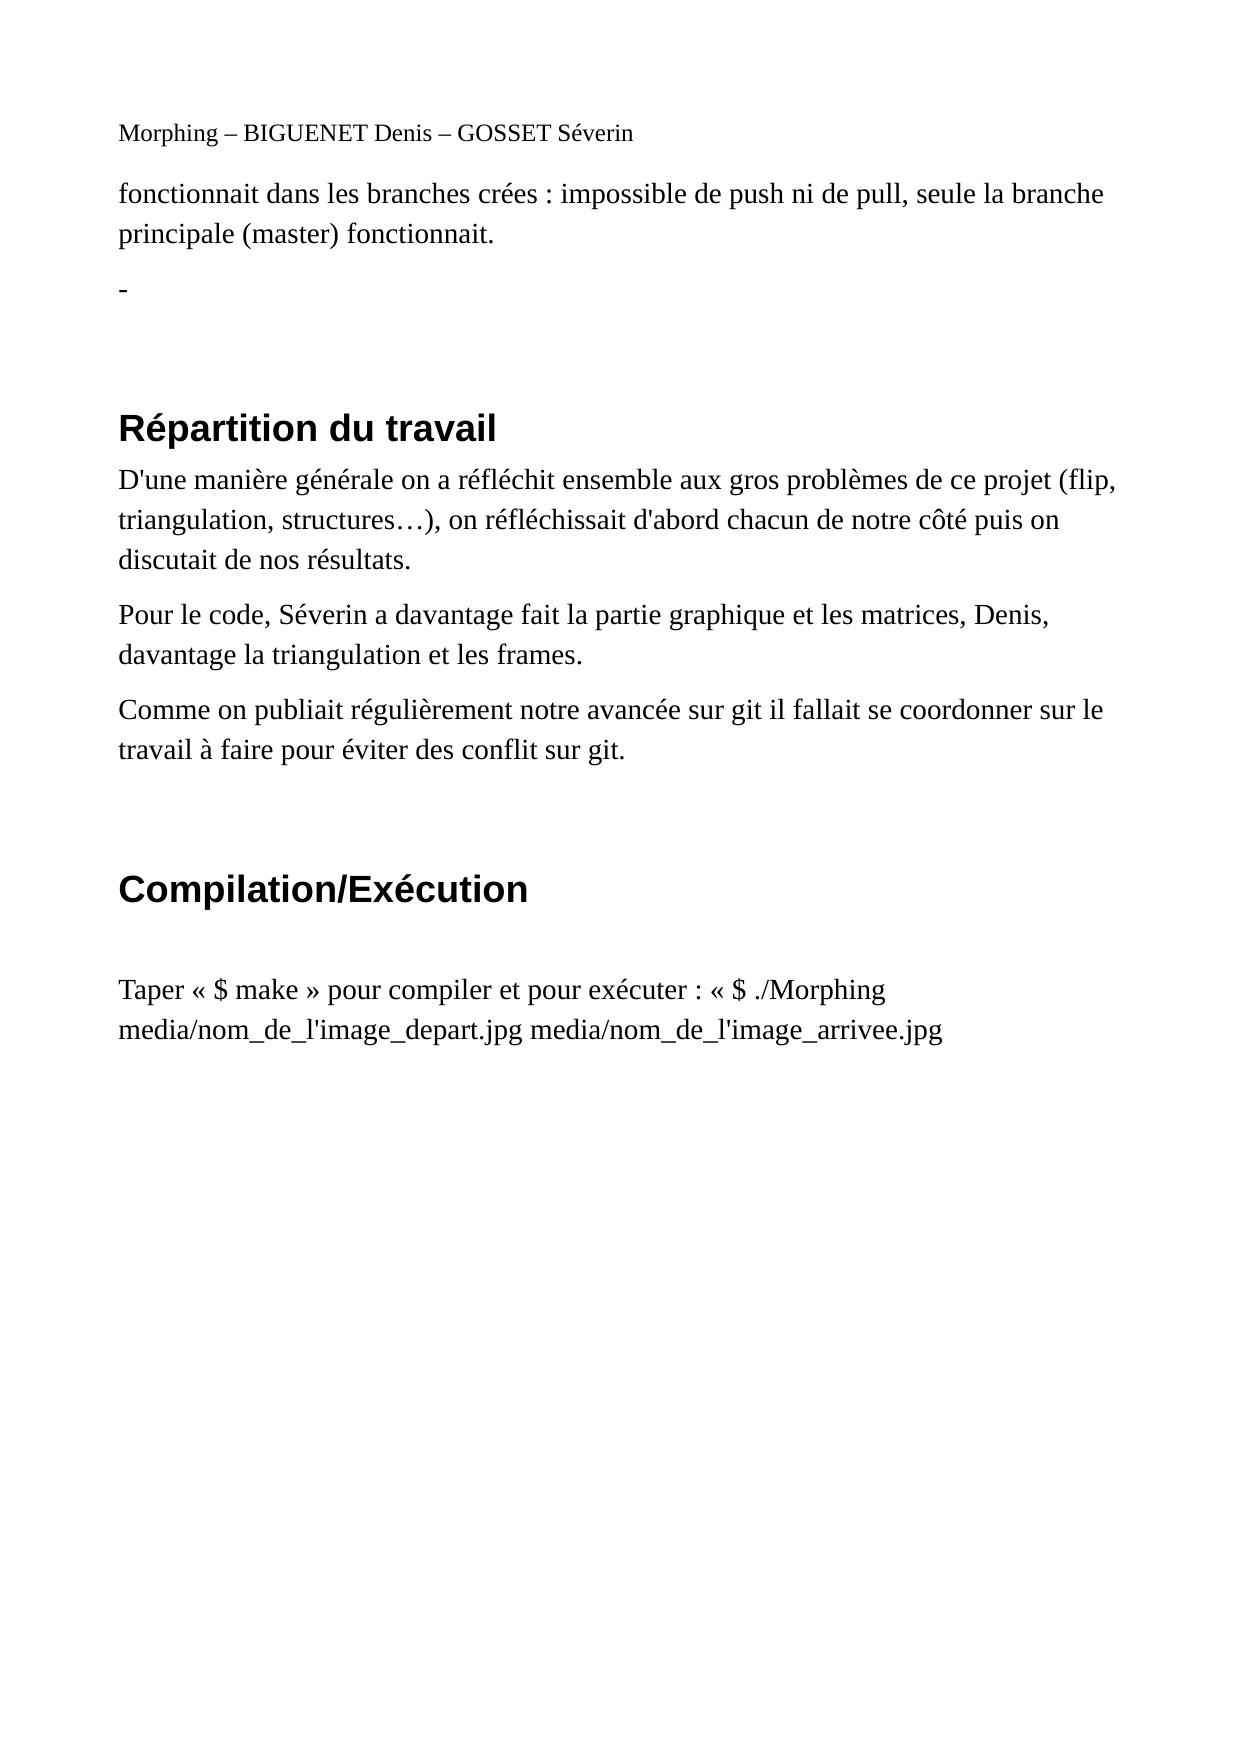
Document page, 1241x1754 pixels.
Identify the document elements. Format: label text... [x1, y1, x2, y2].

text Pour le code, Séverin a davantage fait la partie graphique et les matrices, Denis, davantage la triangulation et les frames. [118, 597, 1122, 671]
subtitle Compilation/Exécution [118, 867, 1122, 911]
text D'une manière générale on a réfléchit ensemble aux gros problèmes de ce projet (flip, triangulation, structures…), on réfléchissait d'abord chacun de notre côté puis on discutait de nos résultats. [118, 462, 1122, 576]
subtitle Répartition du travail [118, 406, 1122, 449]
text Comme on publiait régulièrement notre avancée sur git il fallait se coordonner sur le travail à faire pour éviter des conflit sur git. [118, 692, 1122, 766]
text fonctionnait dans les branches crées : impossible de push ni de pull, seule la branche principale (master) fonctionnait. [118, 176, 1122, 250]
text Taper « $ make » pour compiler et pour exécuter : « $ ./Morphing media/nom_de_l'image_depart.jpg media/nom_de_l'image_arrivee.jpg [118, 972, 1122, 1046]
text - [118, 271, 1122, 305]
